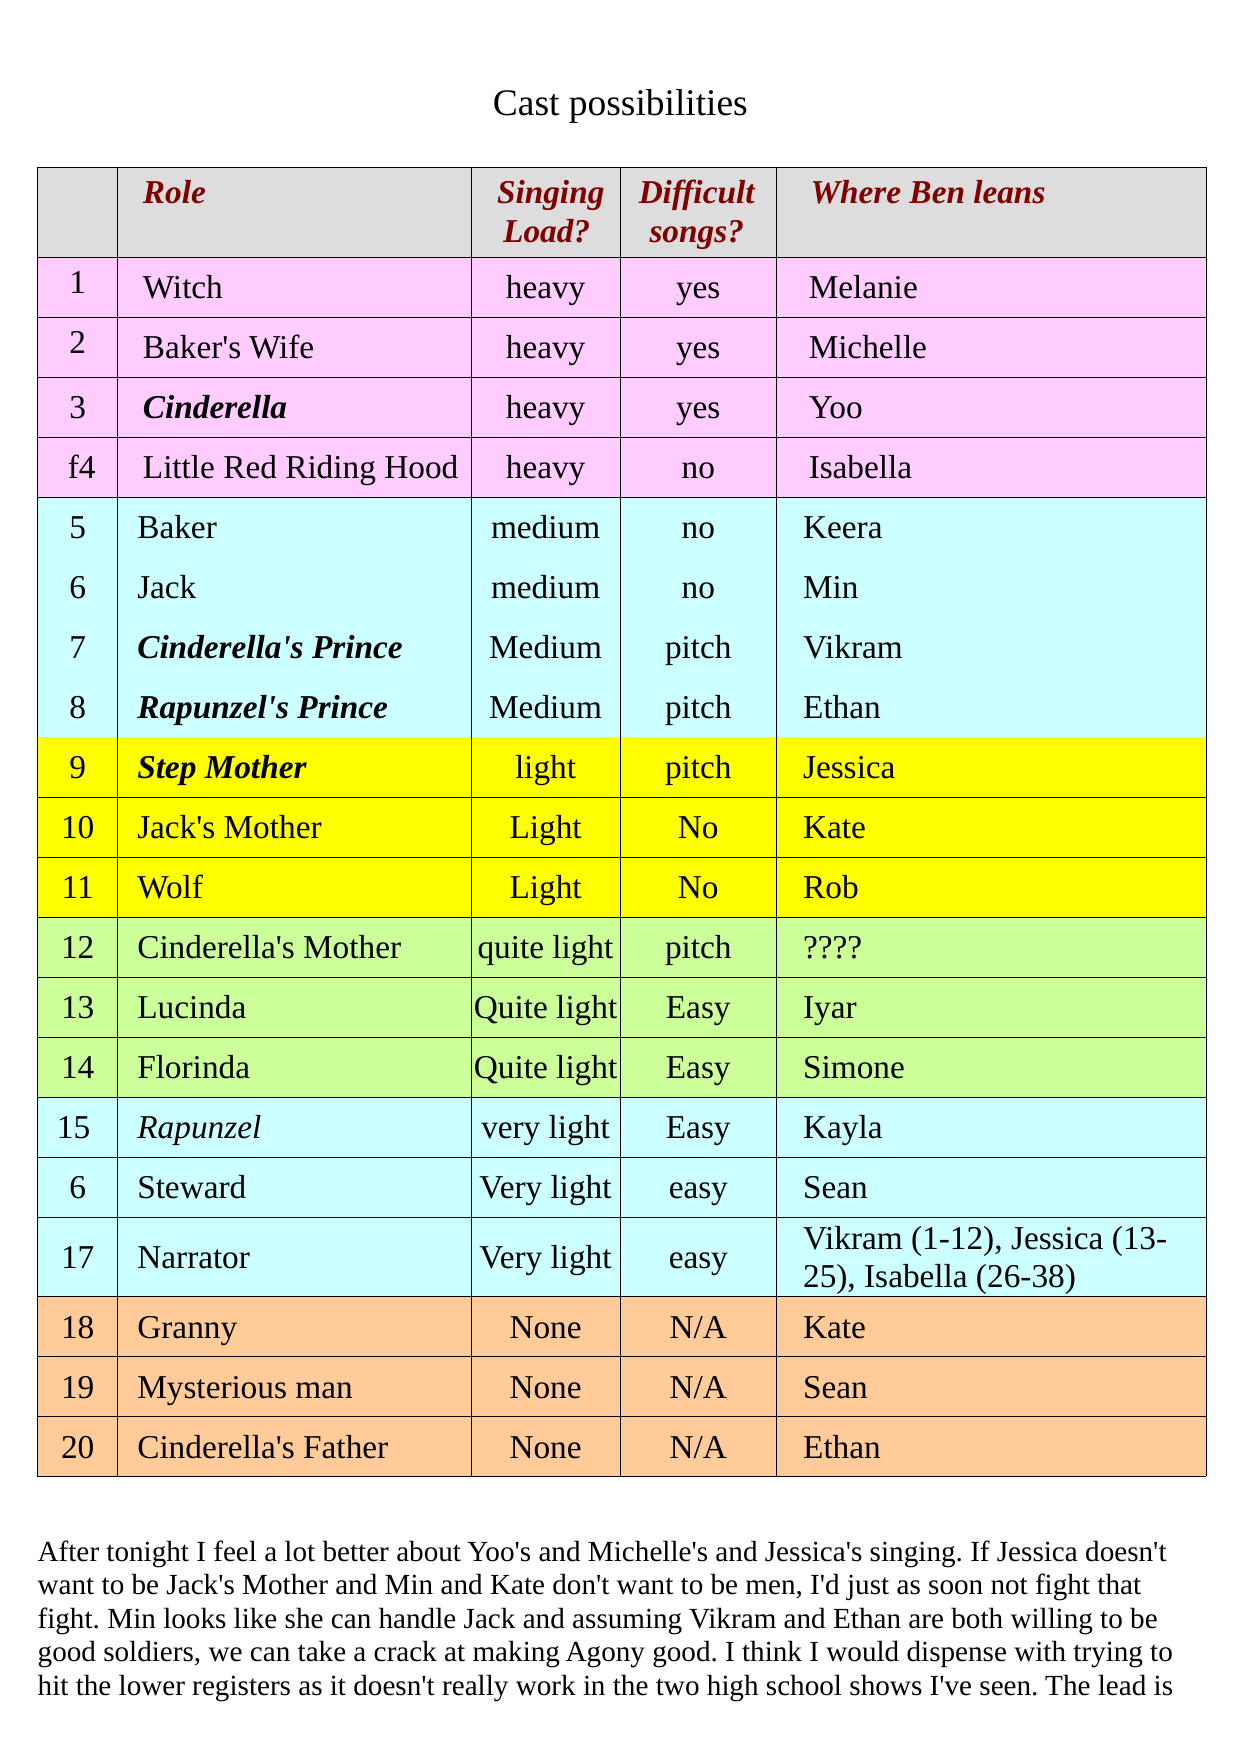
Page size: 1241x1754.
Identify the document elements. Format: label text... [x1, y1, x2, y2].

table_cell no [621, 557, 776, 617]
table_cell Medium [472, 677, 620, 737]
table_cell 15 [38, 1098, 117, 1157]
table_cell Quite light [472, 978, 620, 1037]
table_cell no [621, 438, 776, 497]
table_cell 19 [38, 1357, 117, 1416]
table_header Where Ben leans [777, 168, 1206, 257]
table_cell medium [472, 498, 620, 557]
table_cell pitch [621, 918, 776, 977]
table_cell Little Red Riding Hood [118, 438, 471, 497]
table_cell Jack [118, 557, 471, 617]
table_cell Simone [777, 1038, 1206, 1097]
table_cell Cinderella's Father [118, 1417, 471, 1476]
table_cell 12 [38, 918, 117, 977]
table_cell 11 [38, 858, 117, 917]
table_cell Cinderella [118, 378, 471, 437]
table_cell Michelle [777, 318, 1206, 377]
table_cell heavy [472, 378, 620, 437]
table_cell None [472, 1297, 620, 1356]
table_header Role [118, 168, 471, 257]
table_cell 7 [38, 617, 117, 677]
text After tonight I feel a lot better about Yoo's and Michelle's and Jessica's singing. If Jessica doesn't want to be Jack's Mother and Min and Kate don't want to be men, I'd just as soon not fight that fight. Min looks like she can handle Jack and assuming Vikram and Ethan are both willing to be good soldiers, we can take a crack at making Agony good. I think I would dispense with trying to hit the lower registers as it doesn't really work in the two high school shows I've seen. The lead is [37, 1534, 1203, 1701]
table_cell ???? [777, 918, 1206, 977]
table_cell Rapunzel [118, 1098, 471, 1157]
table_cell Light [472, 798, 620, 857]
table_cell Kayla [777, 1098, 1206, 1157]
table_cell Ethan [777, 677, 1206, 737]
table_cell 8 [38, 677, 117, 737]
text Cast possibilities [37, 81, 1203, 124]
table_cell 9 [38, 737, 117, 797]
table_cell quite light [472, 918, 620, 977]
table_cell Cinderella's Mother [118, 918, 471, 977]
table_cell Wolf [118, 858, 471, 917]
table_cell Mysterious man [118, 1357, 471, 1416]
table_cell No [621, 858, 776, 917]
table_cell Easy [621, 1038, 776, 1097]
table_cell Iyar [777, 978, 1206, 1037]
table_cell no [621, 498, 776, 557]
table_cell Baker's Wife [118, 318, 471, 377]
table_cell yes [621, 378, 776, 437]
table_cell Light [472, 858, 620, 917]
table_cell pitch [621, 677, 776, 737]
table_cell 14 [38, 1038, 117, 1097]
table_cell Granny [118, 1297, 471, 1356]
table_cell 17 [38, 1218, 117, 1296]
table_cell Narrator [118, 1218, 471, 1296]
table_cell Jessica [777, 737, 1206, 797]
table_header [38, 168, 117, 257]
table_cell Rapunzel's Prince [118, 677, 471, 737]
table_cell None [472, 1357, 620, 1416]
table_cell Very light [472, 1218, 620, 1296]
table_cell Kate [777, 798, 1206, 857]
table_cell Very light [472, 1158, 620, 1217]
table_cell 18 [38, 1297, 117, 1356]
table_cell Quite light [472, 1038, 620, 1097]
table_cell yes [621, 318, 776, 377]
table_cell Sean [777, 1158, 1206, 1217]
table_cell easy [621, 1158, 776, 1217]
table_cell Min [777, 557, 1206, 617]
table_cell 1 [38, 258, 117, 317]
table_cell heavy [472, 438, 620, 497]
table_header Singing Load? [472, 168, 620, 257]
table_cell Rob [777, 858, 1206, 917]
table_cell medium [472, 557, 620, 617]
table_cell Medium [472, 617, 620, 677]
table_cell Melanie [777, 258, 1206, 317]
table_cell N/A [621, 1297, 776, 1356]
table_cell pitch [621, 737, 776, 797]
table_cell N/A [621, 1417, 776, 1476]
table_cell 6 [38, 557, 117, 617]
table_cell Baker [118, 498, 471, 557]
table_cell heavy [472, 258, 620, 317]
table_cell 3 [38, 378, 117, 437]
table_cell Florinda [118, 1038, 471, 1097]
table_cell Yoo [777, 378, 1206, 437]
table_cell Ethan [777, 1417, 1206, 1476]
table_cell pitch [621, 617, 776, 677]
table_cell Easy [621, 1098, 776, 1157]
table_cell 10 [38, 798, 117, 857]
table_cell 13 [38, 978, 117, 1037]
table_cell Isabella [777, 438, 1206, 497]
table_cell Cinderella's Prince [118, 617, 471, 677]
table_cell 6 [38, 1158, 117, 1217]
table_cell 5 [38, 498, 117, 557]
table_cell Witch [118, 258, 471, 317]
table_cell None [472, 1417, 620, 1476]
table_cell N/A [621, 1357, 776, 1416]
table_cell Vikram [777, 617, 1206, 677]
table_cell Jack's Mother [118, 798, 471, 857]
table_cell No [621, 798, 776, 857]
table_cell easy [621, 1218, 776, 1296]
table_cell 2 [38, 318, 117, 377]
table_cell Keera [777, 498, 1206, 557]
table_header Difficult songs? [621, 168, 776, 257]
table_cell f4 [38, 438, 117, 497]
table_cell Vikram (1-12), Jessica (13-25), Isabella (26-38) [777, 1218, 1206, 1296]
table_cell 20 [38, 1417, 117, 1476]
table_cell Easy [621, 978, 776, 1037]
table_cell Kate [777, 1297, 1206, 1356]
table_cell Lucinda [118, 978, 471, 1037]
table_cell heavy [472, 318, 620, 377]
table_cell light [472, 737, 620, 797]
table_cell Sean [777, 1357, 1206, 1416]
table_cell yes [621, 258, 776, 317]
table_cell Step Mother [118, 737, 471, 797]
table_cell very light [472, 1098, 620, 1157]
table_cell Steward [118, 1158, 471, 1217]
